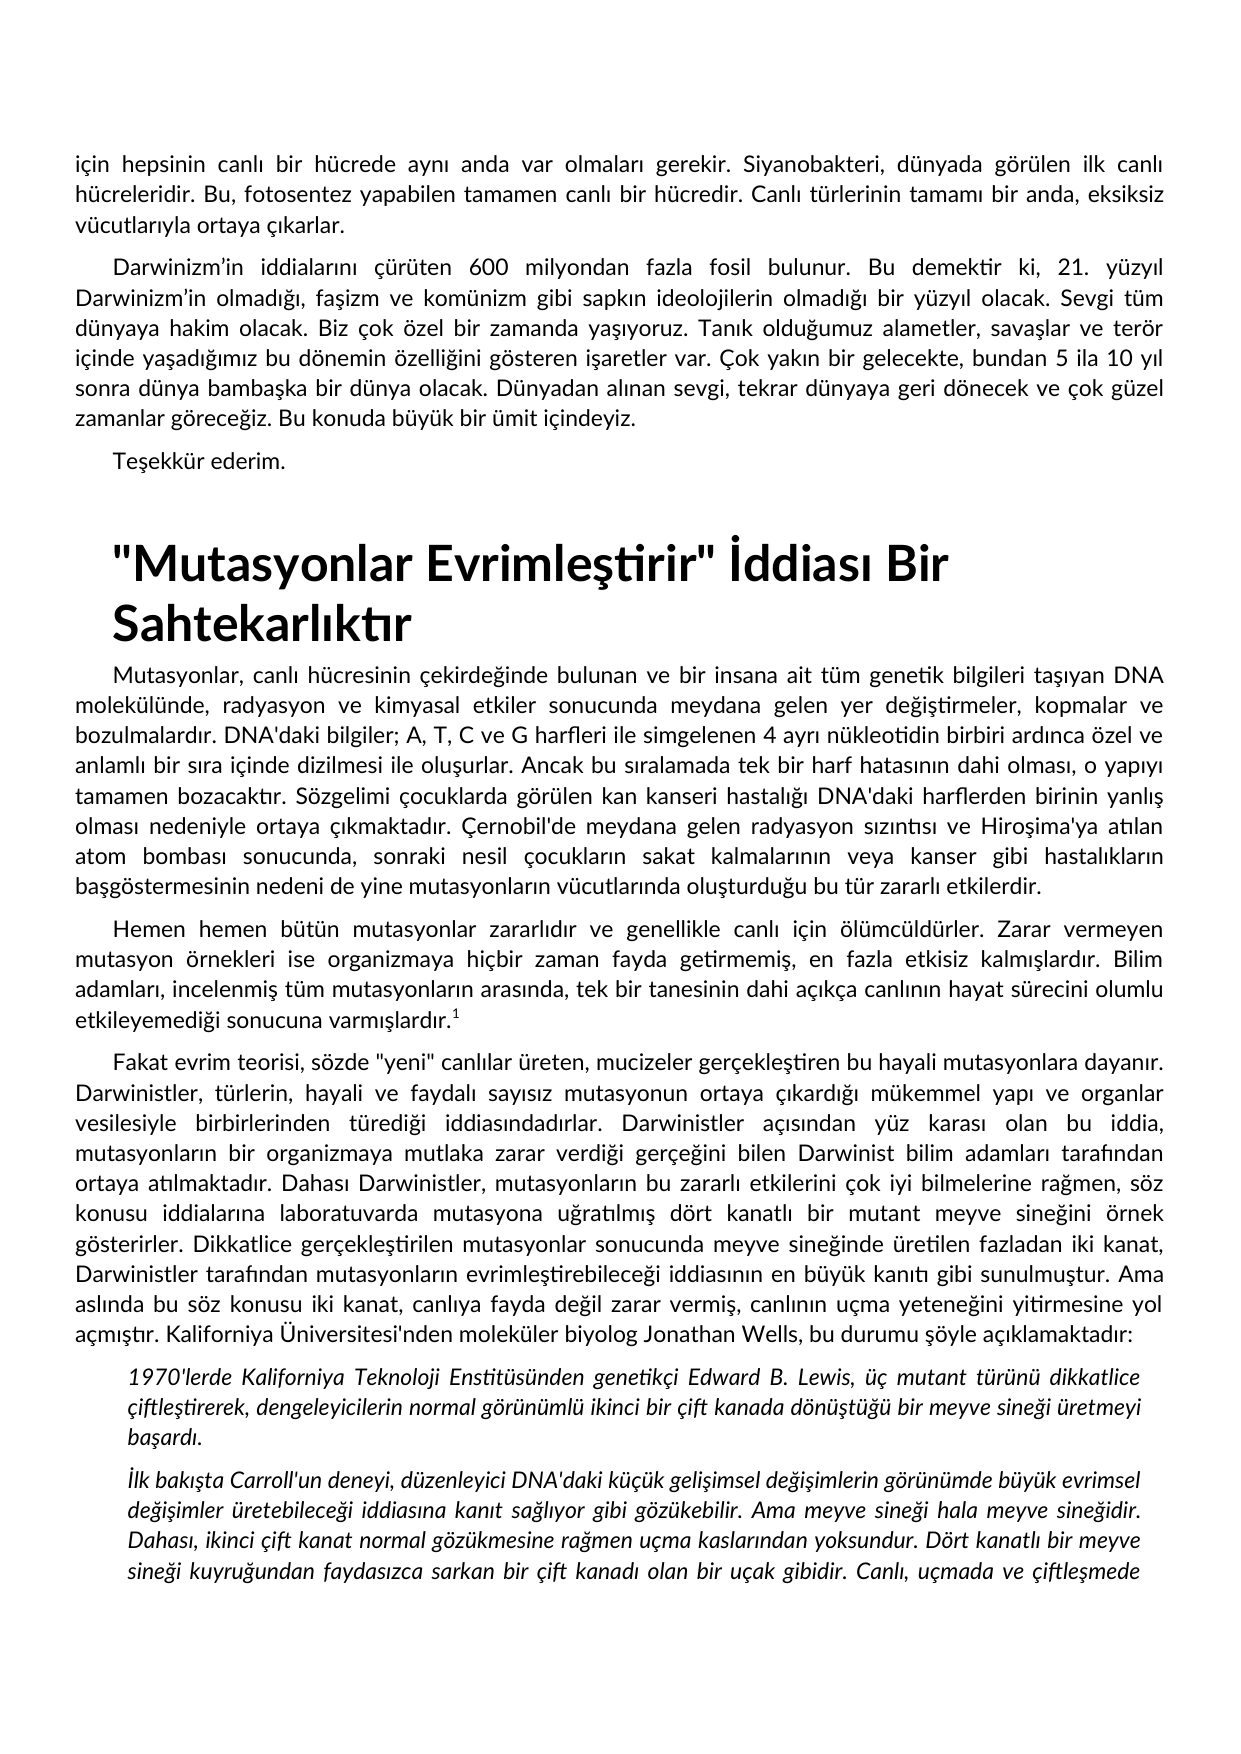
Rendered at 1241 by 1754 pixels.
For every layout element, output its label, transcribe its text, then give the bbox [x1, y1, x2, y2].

text için hepsinin canlı bir hücrede aynı anda var olmaları gerekir. Siyanobakteri, dünyada görülen ilk canlı hücreleridir. Bu, fotosentez yapabilen tamamen canlı bir hücredir. Canlı türlerinin tamamı bir anda, eksiksiz vücutlarıyla ortaya çıkarlar. [75, 150, 1165, 238]
text Hemen hemen bütün mutasyonlar zararlıdır ve genellikle canlı için ölümcüldürler. Zarar vermeyen mutasyon örnekleri ise organizmaya hiçbir zaman fayda getirmemiş, en fazla etkisiz kalmışlardır. Bilim adamları, incelenmiş tüm mutasyonların arasında, tek bir tanesinin dahi açıkça canlının hayat sürecini olumlu etkileyemediği sonucuna varmışlardır.1 [75, 915, 1165, 1033]
text Teşekkür ederim. [75, 447, 1165, 474]
text 1970'lerde Kaliforniya Teknoloji Enstitüsünden genetikçi Edward B. Lewis, üç mutant türünü dikkatlice çiftleştirerek, dengeleyicilerin normal görünümlü ikinci bir çift kanada dönüştüğü bir meyve sineği üretmeyi başardı. [127, 1363, 1143, 1451]
text Darwinizm’in iddialarını çürüten 600 milyondan fazla fosil bulunur. Bu demektir ki, 21. yüzyıl Darwinizm’in olmadığı, faşizm ve komünizm gibi sapkın ideolojilerin olmadığı bir yüzyıl olacak. Sevgi tüm dünyaya hakim olacak. Biz çok özel bir zamanda yaşıyoruz. Tanık olduğumuz alametler, savaşlar ve terör içinde yaşadığımız bu dönemin özelliğini gösteren işaretler var. Çok yakın bir gelecekte, bundan 5 ila 10 yıl sonra dünya bambaşka bir dünya olacak. Dünyadan alınan sevgi, tekrar dünyaya geri dönecek ve çok güzel zamanlar göreceğiz. Bu konuda büyük bir ümit içindeyiz. [75, 253, 1165, 432]
subtitle "Mutasyonlar Evrimleştirir" İddiası Bir Sahtekarlıktır [112, 532, 1165, 652]
text Mutasyonlar, canlı hücresinin çekirdeğinde bulunan ve bir insana ait tüm genetik bilgileri taşıyan DNA molekülünde, radyasyon ve kimyasal etkiler sonucunda meydana gelen yer değiştirmeler, kopmalar ve bozulmalardır. DNA'daki bilgiler; A, T, C ve G harfleri ile simgelenen 4 ayrı nükleotidin birbiri ardınca özel ve anlamlı bir sıra içinde dizilmesi ile oluşurlar. Ancak bu sıralamada tek bir harf hatasının dahi olması, o yapıyı tamamen bozacaktır. Sözgelimi çocuklarda görülen kan kanseri hastalığı DNA'daki harflerden birinin yanlış olması nedeniyle ortaya çıkmaktadır. Çernobil'de meydana gelen radyasyon sızıntısı ve Hiroşima'ya atılan atom bombası sonucunda, sonraki nesil çocukların sakat kalmalarının veya kanser gibi hastalıkların başgöstermesinin nedeni de yine mutasyonların vücutlarında oluşturduğu bu tür zararlı etkilerdir. [75, 661, 1165, 899]
text İlk bakışta Carroll'un deneyi, düzenleyici DNA'daki küçük gelişimsel değişimlerin görünümde büyük evrimsel değişimler üretebileceği iddiasına kanıt sağlıyor gibi gözükebilir. Ama meyve sineği hala meyve sineğidir. Dahası, ikinci çift kanat normal gözükmesine rağmen uçma kaslarından yoksundur. Dört kanatlı bir meyve sineği kuyruğundan faydasızca sarkan bir çift kanadı olan bir uçak gibidir. Canlı, uçmada ve çiftleşmede [127, 1466, 1143, 1584]
text Fakat evrim teorisi, sözde "yeni" canlılar üreten, mucizeler gerçekleştiren bu hayali mutasyonlara dayanır. Darwinistler, türlerin, hayali ve faydalı sayısız mutasyonun ortaya çıkardığı mükemmel yapı ve organlar vesilesiyle birbirlerinden türediği iddiasındadırlar. Darwinistler açısından yüz karası olan bu iddia, mutasyonların bir organizmaya mutlaka zarar verdiği gerçeğini bilen Darwinist bilim adamları tarafından ortaya atılmaktadır. Dahası Darwinistler, mutasyonların bu zararlı etkilerini çok iyi bilmelerine rağmen, söz konusu iddialarına laboratuvarda mutasyona uğratılmış dört kanatlı bir mutant meyve sineğini örnek gösterirler. Dikkatlice gerçekleştirilen mutasyonlar sonucunda meyve sineğinde üretilen fazladan iki kanat, Darwinistler tarafından mutasyonların evrimleştirebileceği iddiasının en büyük kanıtı gibi sunulmuştur. Ama aslında bu söz konusu iki kanat, canlıya fayda değil zarar vermiş, canlının uçma yeteneğini yitirmesine yol açmıştır. Kaliforniya Üniversitesi'nden moleküler biyolog Jonathan Wells, bu durumu şöyle açıklamaktadır: [75, 1048, 1165, 1347]
